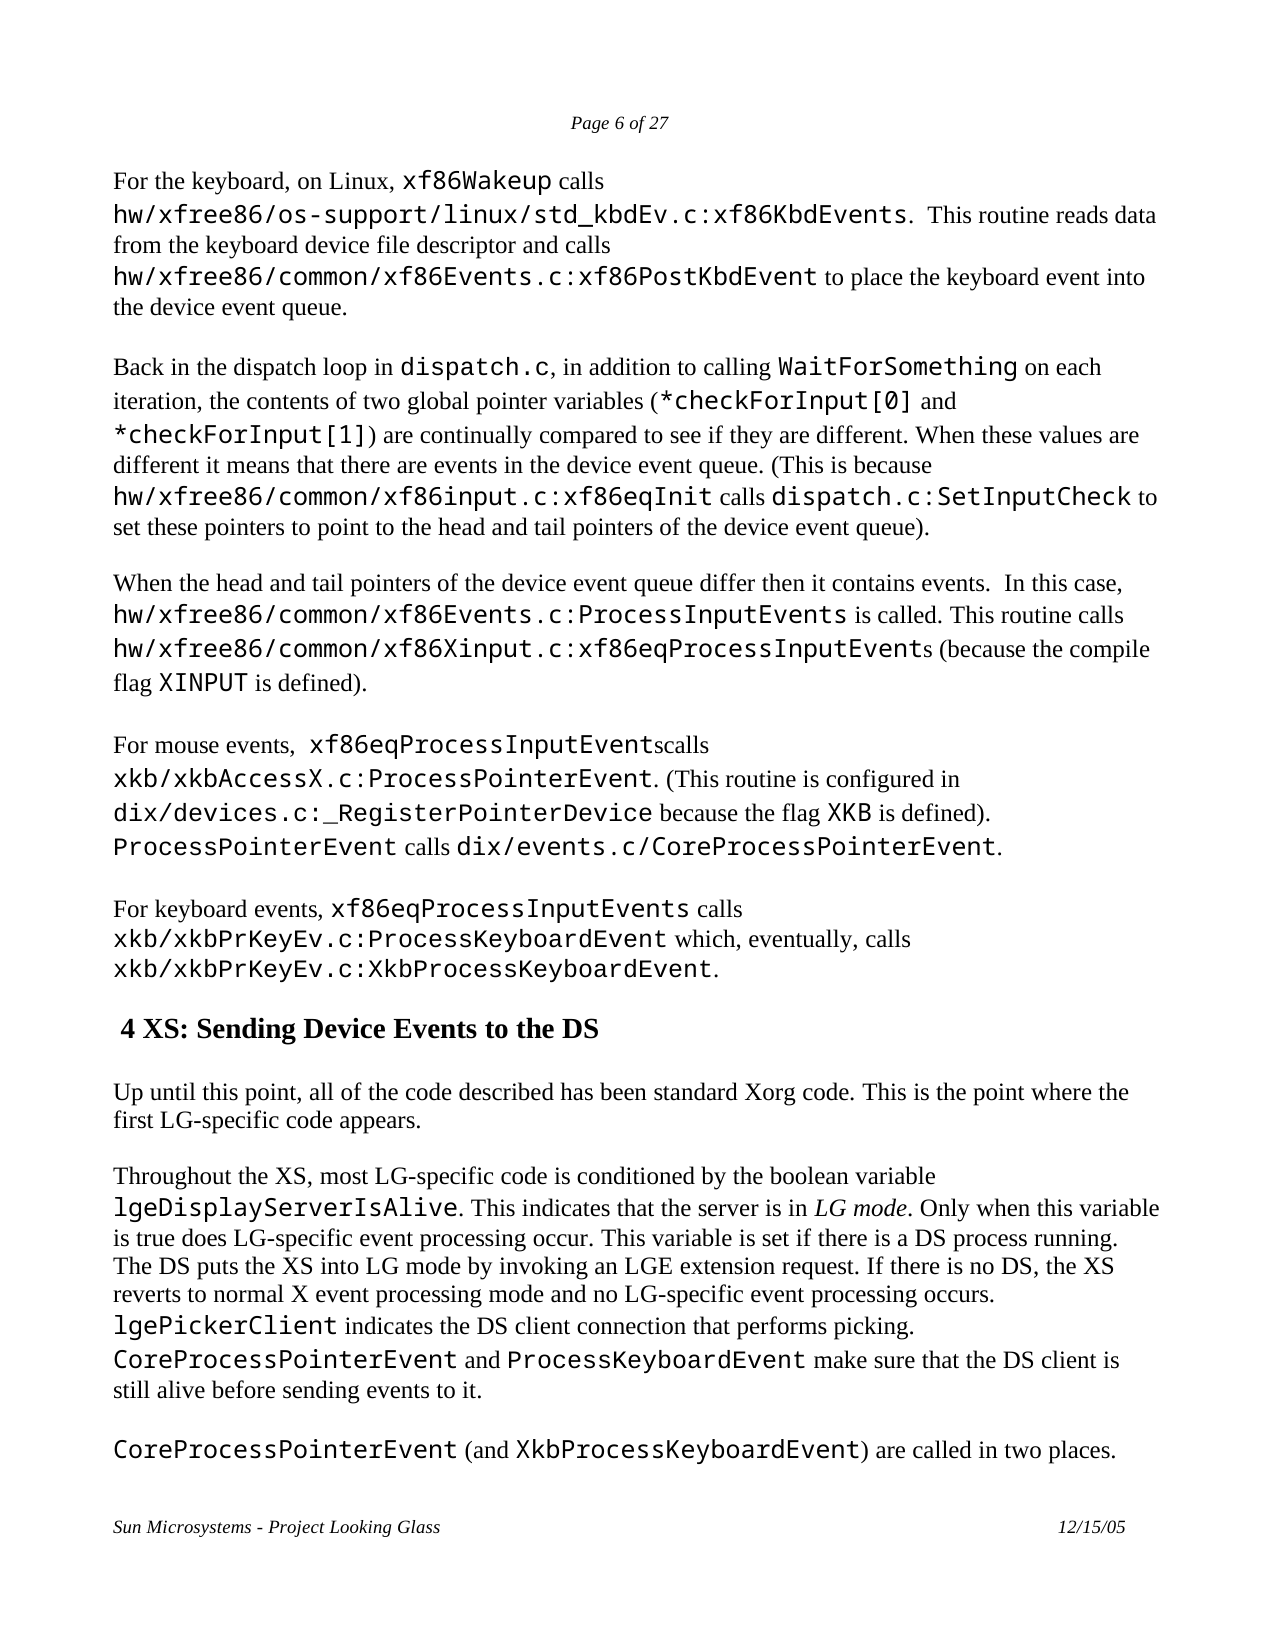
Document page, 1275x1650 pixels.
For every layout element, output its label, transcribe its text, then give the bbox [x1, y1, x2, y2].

text Throughout the XS, most LG-specific code is conditioned by the boolean variable lgeDisplayServerIsAlive. This indicates that the server is in LG mode. Only when this variable is true does LG-specific event processing occur. This variable is set if there is a DS process running. The DS puts the XS into LG mode by invoking an LGE extension request. If there is no DS, the XS reverts to normal X event processing mode and no LG-specific event processing occurs. lgePickerClient indicates the DS client connection that performs picking. CoreProcessPointerEvent and ProcessKeyboardEvent make sure that the DS client is still alive before sending events to it. [113, 1162, 1162, 1404]
text first LG-specific code appears. [113, 1106, 1162, 1134]
list XS: Sending Device Events to the DS [113, 1013, 1162, 1045]
text CoreProcessPointerEvent (and XkbProcessKeyboardEvent) are called in two places. [113, 1432, 1162, 1466]
text hw/xfree86/common/xf86input.c:xf86eqInit calls dispatch.c:SetInputCheck to set these pointers to point to the head and tail pointers of the device event queue). [113, 479, 1162, 541]
text When the head and tail pointers of the device event queue differ then it contains events. In this case, hw/xfree86/common/xf86Events.c:ProcessInputEvents is called. This routine calls hw/xfree86/common/xf86Xinput.c:xf86eqProcessInputEvents (because the compile flag XINPUT is defined). [113, 569, 1162, 699]
text hw/xfree86/os-support/linux/std_kbdEv.c:xf86KbdEvents. This routine reads data from the keyboard device file descriptor and calls hw/xfree86/common/xf86Events.c:xf86PostKbdEvent to place the keyboard event into the device event queue. [113, 197, 1162, 321]
text Up until this point, all of the code described has been standard Xorg code. This is the point where the [113, 1078, 1162, 1106]
text For keyboard events, xf86eqProcessInputEvents calls xkb/xkbPrKeyEv.c:ProcessKeyboardEvent which, eventually, calls xkb/xkbPrKeyEv.c:XkbProcessKeyboardEvent. [113, 891, 1162, 985]
text For the keyboard, on Linux, xf86Wakeup calls [113, 163, 1162, 197]
text For mouse events, xf86eqProcessInputEventscalls xkb/xkbAccessX.c:ProcessPointerEvent. (This routine is configured in dix/devices.c:_RegisterPointerDevice because the flag XKB is defined). ProcessPointerEvent calls dix/events.c/CoreProcessPointerEvent. [113, 727, 1162, 863]
text Back in the dispatch loop in dispatch.c, in addition to calling WaitForSomething on each iteration, the contents of two global pointer variables (*checkForInput[0] and *checkForInput[1]) are continually compared to see if they are different. When these values are different it means that there are events in the device event queue. (This is because [113, 349, 1162, 479]
